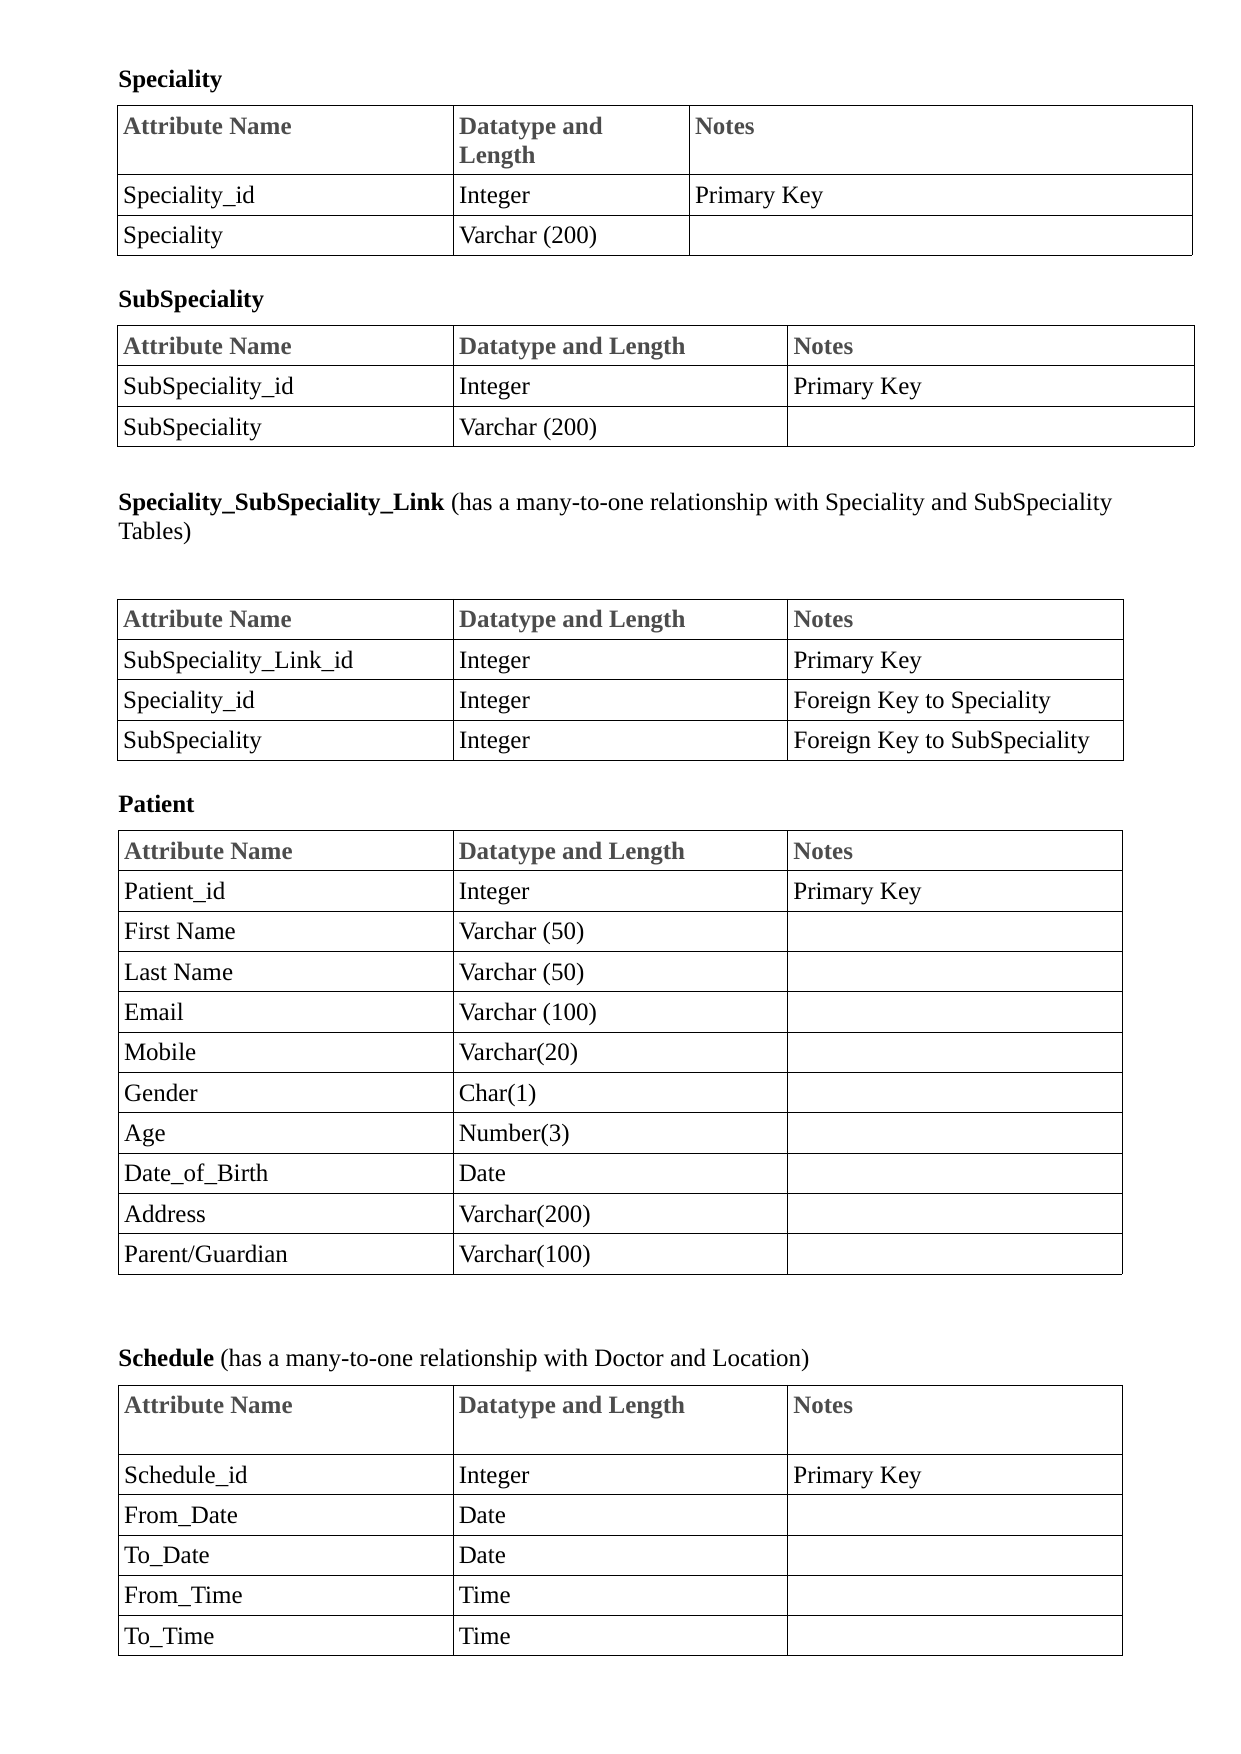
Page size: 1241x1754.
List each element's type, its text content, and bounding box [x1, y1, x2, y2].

table_cell Mobile [119, 1033, 453, 1072]
table_cell Date [454, 1536, 787, 1575]
table_cell Integer [454, 366, 787, 406]
table_cell [690, 216, 1192, 255]
table_cell Integer [454, 1455, 787, 1494]
table_cell To_Date [119, 1536, 453, 1575]
table_cell Date [454, 1154, 787, 1193]
table_cell Varchar (50) [454, 912, 787, 951]
table_cell Integer [454, 871, 787, 911]
table_cell Varchar(20) [454, 1033, 787, 1072]
table_header Notes [690, 106, 1192, 174]
table_cell [788, 1033, 1122, 1072]
table_header Attribute Name [118, 600, 453, 639]
table_cell Speciality [118, 216, 453, 255]
table_cell Speciality_id [118, 175, 453, 215]
table_header Datatype and Length [454, 326, 787, 365]
table_cell SubSpeciality [118, 407, 453, 446]
table_cell Time [454, 1616, 787, 1655]
table_cell SubSpeciality [118, 721, 453, 760]
table_cell From_Time [119, 1576, 453, 1615]
table_cell [788, 1154, 1122, 1193]
table_header Attribute Name [119, 1386, 453, 1454]
text Speciality_SubSpeciality_Link (has a many-to-one relationship with Speciality and SubSpeciality Tables) [118, 487, 1122, 545]
table_cell [788, 952, 1122, 991]
table_cell From_Date [119, 1495, 453, 1534]
table_cell [788, 912, 1122, 951]
table_cell [788, 1576, 1122, 1615]
table_header Datatype and Length [454, 106, 689, 174]
table_header Attribute Name [118, 106, 453, 174]
table_cell Address [119, 1194, 453, 1233]
table_cell Integer [454, 721, 787, 760]
table_cell Primary Key [788, 640, 1123, 679]
table_header Notes [788, 600, 1123, 639]
table_cell [788, 1536, 1122, 1575]
table_header Attribute Name [118, 326, 453, 365]
table_cell Varchar (100) [454, 992, 787, 1032]
table_cell Integer [454, 175, 689, 215]
table_cell Primary Key [788, 366, 1194, 406]
text Schedule (has a many-to-one relationship with Doctor and Location) [118, 1343, 1122, 1372]
table_cell Speciality_id [118, 680, 453, 719]
table_cell Gender [119, 1073, 453, 1112]
table_cell Time [454, 1576, 787, 1615]
table_cell Number(3) [454, 1113, 787, 1152]
table_cell Char(1) [454, 1073, 787, 1112]
table_cell Patient_id [119, 871, 453, 911]
table_cell Varchar (200) [454, 407, 787, 446]
table_header Notes [788, 326, 1194, 365]
table_cell [788, 1495, 1122, 1534]
table_cell Primary Key [788, 1455, 1122, 1494]
table_cell [788, 407, 1194, 446]
table_cell Integer [454, 640, 787, 679]
table_cell Integer [454, 680, 787, 719]
table_cell [788, 1234, 1122, 1273]
table_cell To_Time [119, 1616, 453, 1655]
table_cell SubSpeciality_id [118, 366, 453, 406]
table_cell Varchar(200) [454, 1194, 787, 1233]
table_cell Date_of_Birth [119, 1154, 453, 1193]
table_cell First Name [119, 912, 453, 951]
table_cell [788, 1073, 1122, 1112]
table_header Datatype and Length [454, 831, 787, 870]
table_header Notes [788, 831, 1122, 870]
text Speciality [118, 64, 1122, 93]
table_cell Email [119, 992, 453, 1032]
table_cell SubSpeciality_Link_id [118, 640, 453, 679]
table_header Datatype and Length [454, 600, 787, 639]
table_cell Primary Key [690, 175, 1192, 215]
table_cell Parent/Guardian [119, 1234, 453, 1273]
table_cell [788, 1616, 1122, 1655]
table_cell Foreign Key to Speciality [788, 680, 1123, 719]
table_cell Schedule_id [119, 1455, 453, 1494]
table_cell Foreign Key to SubSpeciality [788, 721, 1123, 760]
table_cell [788, 992, 1122, 1032]
table_cell Age [119, 1113, 453, 1152]
table_cell Primary Key [788, 871, 1122, 911]
table_cell Varchar(100) [454, 1234, 787, 1273]
table_cell Last Name [119, 952, 453, 991]
table_header Attribute Name [119, 831, 453, 870]
table_cell Varchar (200) [454, 216, 689, 255]
text SubSpeciality [118, 284, 1122, 313]
table_cell [788, 1113, 1122, 1152]
table_header Notes [788, 1386, 1122, 1454]
table_cell Date [454, 1495, 787, 1534]
table_header Datatype and Length [454, 1386, 787, 1454]
table_cell [788, 1194, 1122, 1233]
table_cell Varchar (50) [454, 952, 787, 991]
text Patient [118, 789, 1122, 817]
